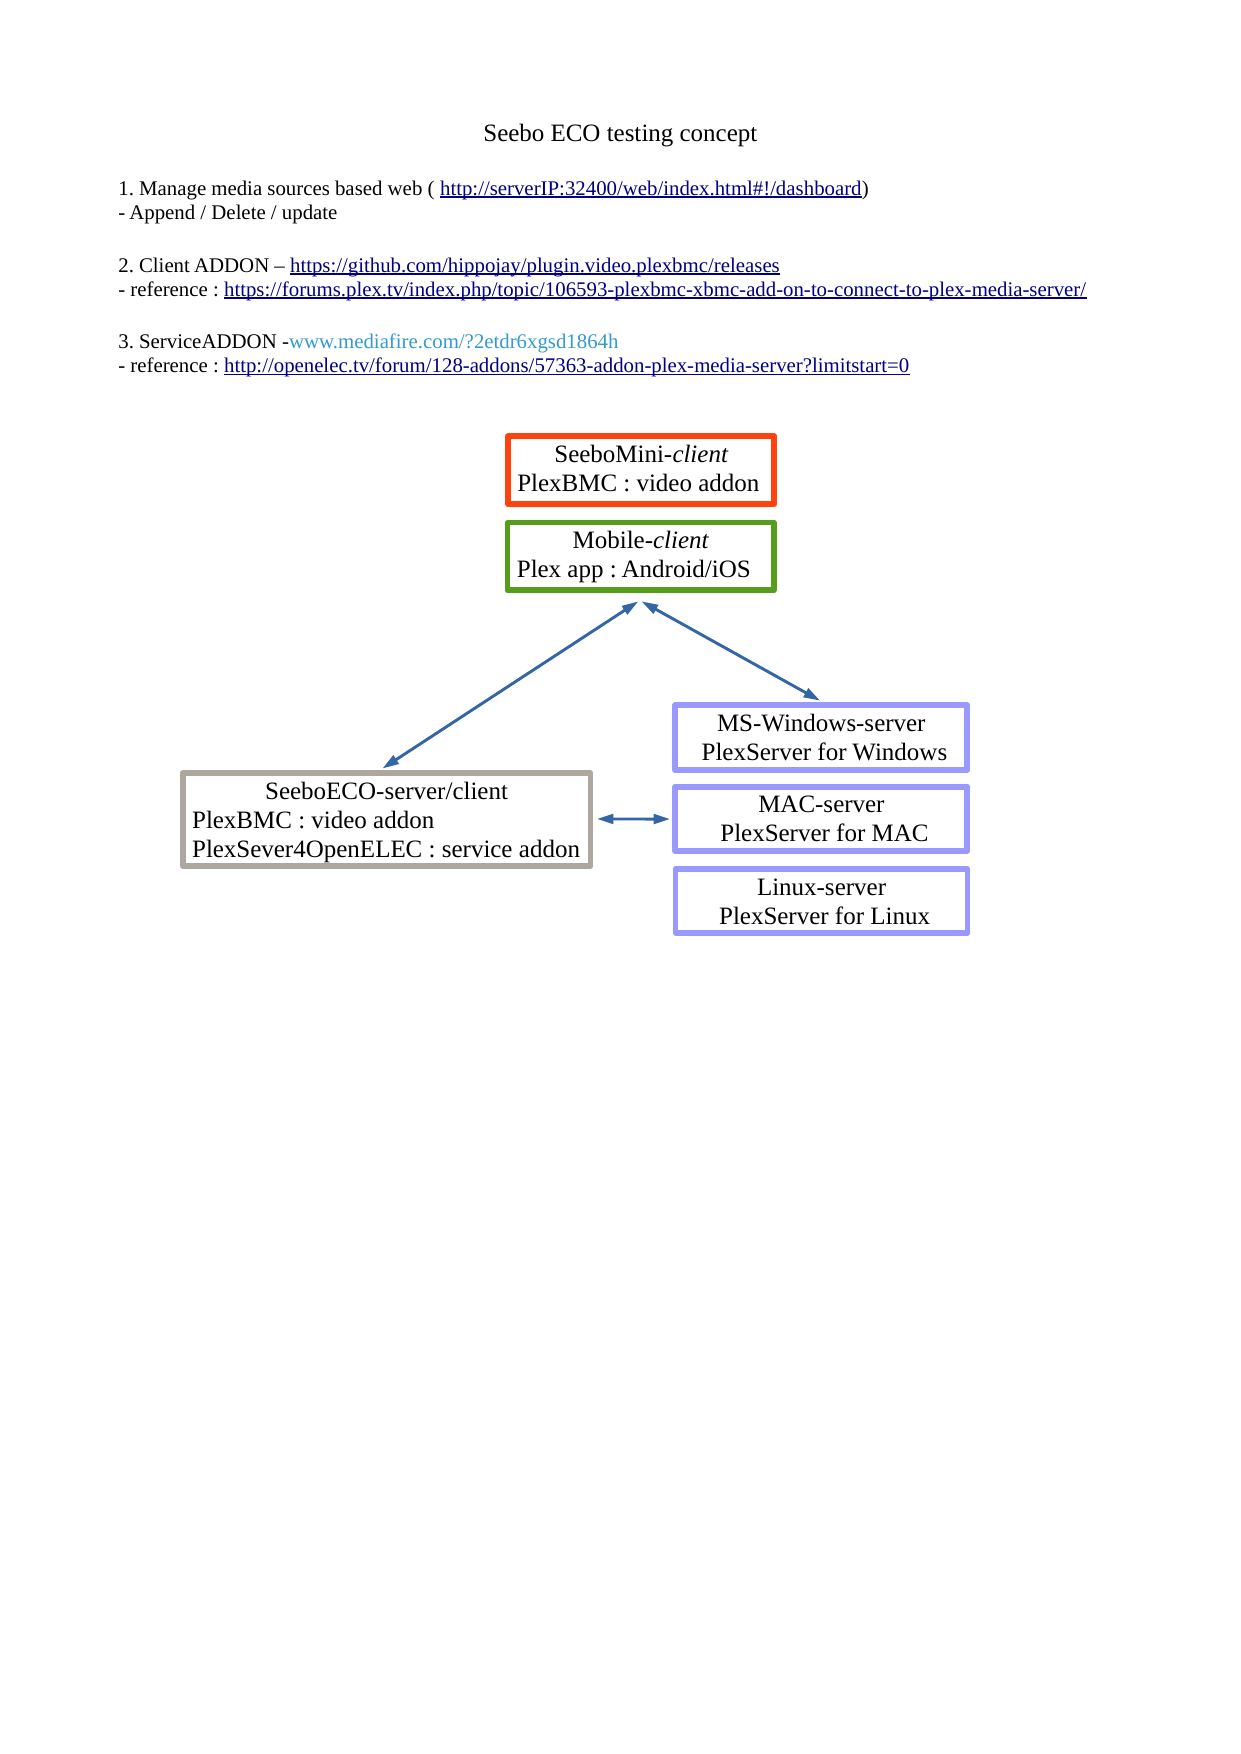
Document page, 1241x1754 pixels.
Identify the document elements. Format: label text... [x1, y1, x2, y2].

text - reference : http://openelec.tv/forum/128-addons/57363-addon-plex-media-server?limitstart=0 [118, 353, 1122, 377]
text 1. Manage media sources based web ( http://serverIP:32400/web/index.html#!/dashboard) [118, 176, 1122, 200]
text 2. Client ADDON – https://github.com/hippojay/plugin.video.plexbmc/releases [118, 252, 1122, 277]
text - reference : https://forums.plex.tv/index.php/topic/106593-plexbmc-xbmc-add-on-to-connect-to-plex-media-server/ [118, 277, 1122, 301]
text Seebo ECO testing concept [118, 118, 1122, 147]
text - Append / Delete / update [118, 200, 1122, 224]
text 3. ServiceADDON -www.mediafire.com/?2etdr6xgsd1864h [118, 329, 1122, 353]
